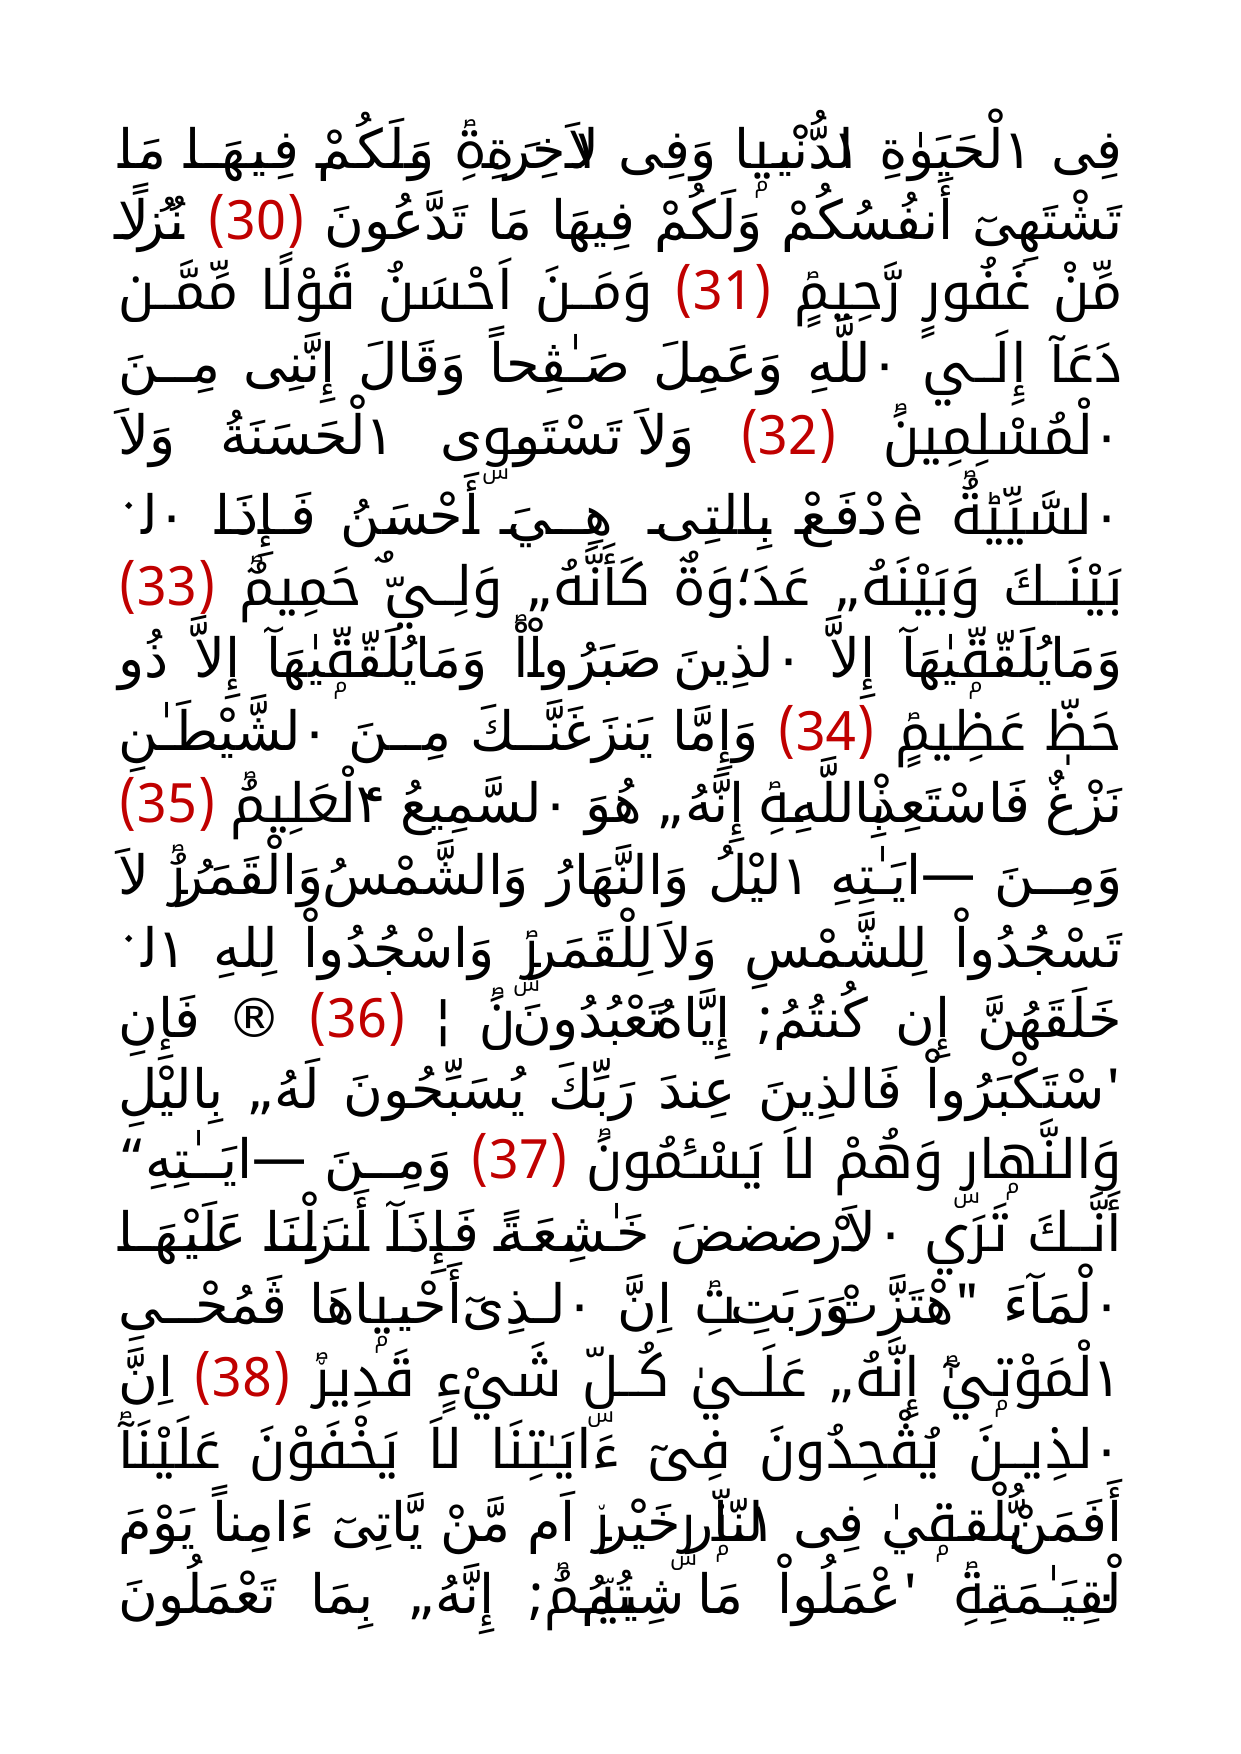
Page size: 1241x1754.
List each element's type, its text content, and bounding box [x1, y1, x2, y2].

text بِسْمِ ۱للَّهِ ۱لرَّحْمَـٰنِ ۱لرَّحِيمِ حۭمِٓؐ تَنزۣيلٌ مِّنَ ۰لرَّحْمَـٰنِ ۱لرَّحِيمِ (1) كِتَـٰبٌ فُصِّلَتَ —ايَـٰتُهُ„ قُرْءَاناٗ عَرَبِيّاً لِّقَوْمٍ يَعْلَمُونَ (2) بَشِيراً وَنَذِيراًؐ فَأَعْرَضضضَ أَكْثَرُهُمْ فَهُمْ لاَ يَسْمَعُونَؐ (3) وَقَالُواْ قُلُوبُنَا فِىٓ أَكِنَّةٍ مِّمَّا تَدْعُونَآ إِلَيْهِ وَفِىٓ ءَاذَانِنَا وَقْرٌ وَمِـنۢ بَــيْنِنَا وَبَيْنِــكَ حِجَابٌ فَاعْمَلِ اِنَّنَا عَـٰمِلُونَؐ (4) قُلِ اِنَّمَآ أَنَا بَشَرٌ مِّثْلُكُمْ يُوحۭيٰٓ إِلَيَّ أَنَّمَآ إِچَهُكُمُ; إِچَهٌ وَ؛حِدٌ فَاسْتَقِيمُوٓاْ إِلَيْهِ وَاسْتَغْفِرُوهُؐ وَوَيْلٌ لِّلْمُشْرۣكِينَ (5) ۰لذِيــنَ لاَ يُوتُونَ ۰لزَّكَوٰةَ وَهُم بِالاَخِرَةِ هُمْ كَـٰفِرُونَؐ (6) إِنَّ ۰لذِيــنَ ءَامَنُواْ وَعَمِلُواْ ۴ڤصَّـٰڤِحَـٰتِ لَهُمُ; أَجْر٘ غَيْرُ مَمْنُونٍؐ (7) ¥ قُلَ اَئنَّكُمْ لَتَكْفُرُونَ بِاﻟ﮲ خَلَــقَ ۰لاَرْضَ فِى يَوْمَيْنِ وَتَجْعَلُونَ لَهُ; أَندَاداًؐ ذَ؛لِــكَ رَبُّ ۴لْعَـٰلَمِينَؐ (8) وَجَعَلَ فِيهَا رَوَ؛سِيَ مِن فَوْقِهَا وَبَـٰرَكككَ فِيهَا وَقَدَّرَ فِيهَآ أَقْوَ؛تَهَا فِىٓ أَرْبَعَةِ أَيَّامٍ سَوَآءً لِّلسَّآئِـلِينَؐ (9) ثُمَّ "سْتَوۭيٰٓ إِلَــي ۰لسَّمَآءِ وَهِــيَ دُخَانٌ فَقَالَ لَهَا وَلِلاَرْضِ 'يتِيَا طَوْعاٗ اَوْ كَرْهاًؐ قَالَتَآ أَتَيْنَا طَآئِعِينَؐ (10) فَقَضۭيٰهُــنَّ سَبْعَ سَمَـٰوَاتٍ فِى يَوْمَيْنِ وَأَوْحۭيٰ فِى كُــلّۣ سَمَآءٖ اَمْرَهَاؐ وَزَيَّنَّا ۰لسَّمَآءَ ۰لدُّنْيۭا بِمَصَـٰبِيحَؐ وَحِفْظاًؐ ذَ؛لِــكَ تَقْدِيرُ ۴لْعَزۣيزۣ ۱لْعَلِيمِؐ (11) فَإِنَ اَعْرَضُواْ فَقُــلَ اَنذَرْتُكُمْ صَـٰعِقَةً مِّثْــلَ صَـٰعِقَةِ عَادٍ وَثَمُودَ (12) إِذْ جَآءَتْهُمُ ۴لرُّسُلُ مِنۢ بَيْنِ أَيْدِيهِمْ وَمِــنْ خَلْفِهِمُ; أَلاَّ تَعْبُدُوٓاْ إِلاَّ ۰للَّهَؐ قَالُواْ لَوْ شَآءَ رَبُّنَا لَأَنزَلَ مَلَئِكَةً فَإِنَّا بِمَآ ٱُرْسِلْتُم بِهِ” كَـٰفِرُونَؐ (13) فَأَمَّا عَادٌ فَاسْتَكْبَرُواْ فِى ۱لاَرْضِ بِغَيْرۣ ۱لْحَقِّ وَقَالُواْ مَــنَ اَشَدُّ مِنَّا قُوَّةٗؐ اَوَلَمْ يَرَوَاْ اَنَّ ۰للَّهَ ۰ﻟ﮲ خَلَقَهُمْ هُوَ أَشَدُّ مِنْهُمْ قُوَّةًؐ وَكَانُواْ بِـَٔايَـٰتِنَا يَجْحَدُونَؐ (14) فَأَرْسَلْنَا عَلَيْهِمْ رۣيحاً صَرْصَراً فِىٓ أَيَّامٍ نَّحْسَاتٍ لِّنُذِيقَهُمْ عَذَابَ ۰لْخِزْيِ فِى ۱لْحَيَوٰةِ ۱لدُّنْيۭاؐ وَلَعَذَابُ ۴لاَخِرَةِ أَخْزۭيٰ وَهُمْ لاَ يُنصَرُونَؐ (15) ® وَأَمَّا ثَمُودُ فَهَدَيْنَـٰهُمْ فَاسْتَحَبُّواْ ۴لْعَمۭــيٰ عَلَــي ۰لْهُدۭيٰ فَأَخَذَتْهُمْ صَـٰعِقَةُ ۴لْعَذَابِ ۱لْهُونِ بِمَا كَانُواْ يَكْسِبُونَؐ (16) وَنَجَّيْنَا ۰لذِيــنَ ءَامَنُواْ وَكَانُواْ يَتَّقُونَؐ (17) وَيَوْمَ نَحْشُرُ أَعْدَآءَ ۰للَّهِ إِلَي ۰لنّۭارۣ فَهُمْ يُوزَعُونَؐ (18) حَتَّيٰٓ إِذَا مَا جَآءُوهَا شَهِدَ عَلَيْهِمْ سَمْعُهُمْ وَأَبْصَـٰرُهُمْ وَجُلُودُهُم بِمَا كَانُواْ يَعْمَلُونَؐ (19) وَقَالُواْ لِجُلُودِهِمْ لِمَ شَهِدتُّمْ عَلَيْنَاؐ قَالُوٓاْ أَنطَقَنَا ۰للَّهُ ۴ﻟـذِىٓ أَنطَــقَ كُلَّ شَيْءٍؐ وَهُوَ خَلَقَكُمُ; أَوَّلَ مَرَّةٍ وَإِلَيْهِ تُرْجَعُونَؐ (20) وَمَا كُنتُمْ تَسْتَتِرُونَ أَنْ يَّشْهَدَ عَلَيْكُمْ سَمْعُكُمْ وَلآَ أَبْصَـٰرُكُمْ وَلاَ جُلُودُكُمْؐ وَچَكِن ظَنَنتُمُ; أَنَّ ۰للَّهَ لاَ يَعْلَمُ كَثِيراً مِّمَّا تَعْمَلُونَؐ (21) وَذَ؛لِكُمْ ظَنُّكُمُ ۴ﻟ﮲ ظَنَنتُم بِرَبِّكُمُ; أَرْدۭيٰكُمْ فَأَصْبَحْتُم مِّــنَ ۰لْخَـٰسِرۣينَؐ (22) فَإِنْ يَّصْبِرُواْ فَالنَّارُ مَثْويً لَّهُمْؐ وَإِنْ يَّسْتَعْتِبُواْ فَمَا هُم مِّــنَ ۰لْمُعْتَبِينَؐ (23) © وَقَيَّضْنَا لَهُمْ قُرَنَآءَ فَزَيَّنُواْ لَهُم مَّا بَيْنَ أَيْدِيهِمْ وَمَا خَلْفَهُمْؐ وَحَقَّ عَلَيْهِمُ ۴لْقَوْلُ فِىٓ ٱُمَمٍ قَدْ خَلَتْ مِــن قَـبْلِهِم مِّنَ ۰لْجِنِّ وَالِانسِؐ إِنَّهُمْ كَانُواْ خَـٰسِرۣينَؐ (24) وَقَالَ ۰لذِيــنَ كَفَرُواْ لاَ تَسْمَعُواْ لِهَـٰذَا ۰لْقُرْءَانِ وَالْغَوْاْ فِيهِ لَعَلَّكُمْ تَغْلِبُونَؐ (25) فَلَنُذِيقَنَّ ۰لذِيــنَ كَفَرُواْ عَذَاباً شَدِيداً وَلَنَجْزۣيَنَّهُمُ; أَسْوَأَ ۰ﻟ﮲ كَانُواْ يَعْمَلُونَؐ (26) ذَ؛لِــكَ جَزَآءُ اَ۬عْدَآءِ ۱للَّهِ ۱لنَّارُؐ لَهُمْ فِيهَا دَارُ ۴لْخُلْدِؐ جَزَآءَۢ بِمَا كَانُواْ بِـَٔايَـٰتِنَا يَجْحَدُونَؐ (27) وَقَالَ ۰لذِينَ كَفَرُواْ رَبَّنَآ أَرۣنَا ۰لذَيْــنۣ أَضَچَّـنَا مِــنَ ۰لْجِنِّ وَالِانسِ نَجْعَلْهُمَا تَحْتَ أَقْدَامِنَا لِيَكُونَا مِــنَ ۰لاَسْفَلِينَؐ (28) إِنَّ ۰لذِيــنَ قَالُواْ رَبُّنَا ۰للَّهُ ثُمَّ "سْتَقَـٰمُواْ تَتَنَزَّلُ عَلَيْهِمُ ۴لْمَلَئِكَةُ أَلاَّ تَخَافُواْ وَلاَ تَحْزَنُواْ وَأَبْشِرُواْ بِالْجَنَّةِ ۱لتِى كُنتُمْ تُوعَدُونَؐ (29) نَحْنُ أَوْلِيَآؤُكُمْ فِى ۱لْحَيَوٰةِ ۱لدُّنْيۭا وَفِى ۱لاَخِرَةِؐ وَلَكُمْ فِيهَا مَا تَشْتَهِىٓ أَنفُسُكُمْ وَلَكُمْ فِيهَا مَا تَدَّعُونَ (30) نُزُلًا مِّنْ غَفُورٍ رَّحِيمٍؐ (31) وَمَــنَ اَحْسَنُ قَوْلًا مِّمَّــن دَعَآ إِلَــي ۰للَّهِ وَعَمِلَ صَـٰڤِحاً وَقَالَ إِنَّنِى مِــنَ ۰لْمُسْلِمِينَؐ (32) وَلاَ تَسْتَوۣى ۱لْحَسَنَةُ وَلاَ ۰لسَّيِّيؕةُؐ èدْفَعْ بِالتِى هِــيَ أَحْسَنُ فَـإِذَا ۰ﻟ﮲ بَيْنَــكَ وَبَيْنَهُ„ عَدَ؛وَةٌ كَأَنَّهُ„ وَلِــيّﹲ حَمِيمٌؐ (33) وَمَا يُلَقّۭيٰهَآ إِلاَّ ۰لذِينَ صَبَرُواْؐ وَمَا يُلَقّۭيٰهَآ إِلاَّ ذُو حَظّٖ عَظِيمٍؐ (34) وَإِمَّا يَنزَغَنَّــكَ مِــنَ ۰لشَّيْطَـٰنِ نَزْغٌ فَاسْتَعِذْ بِاللَّهِؐ إِنَّهُ„ هُوَ ۰لسَّمِيعُ ۴لْعَلِيمُؐ (35) وَمِــنَ —ايَـٰتِهِ ۱ليْلُ وَالنَّهَارُ وَالشَّمْسُ وَالْقَمَرُؐ لاَ تَسْجُدُواْ لِلشَّمْسِ وَلاَ لِلْقَمَرۣؐ وَاسْجُدُواْ لِلهِ ۱ﻟ﮲ خَلَقَهُنَّ إِن كُنتُمُ; إِيَّاهُ تَعْبُدُونَؐ ¦ (36) ® فَإِنِ 'سْتَكْبَرُواْ فَالذِينَ عِندَ رَبِّكَ يُسَبِّحُونَ لَهُ„ بِاليْلِ وَالنَّهۭارۣ وَهُمْ لاَ يَسْـَٔمُونَؐ (37) وَمِــنَ —ايَــٰتِهِ“ أَنَّــكَ تَرَي ۰لاَرْضضضَ خَـٰشِعَةً فَإِذَآ أَنزَلْنَا عَلَيْهَا ۰لْمَآءَ "هْتَزَّتْ وَرَبَتِؐ اِنَّ ۰ﻟـذِىٓ أَحْيۭاهَا ڤَمُحْــىِ ۱لْمَوْتۭيٰٓؐ إِنَّهُ„ عَلَــيٰ كُــلّۣ شَيْءٍ قَدِير٘ؐ (38) اِنَّ ۰لذِيــنَ يُڤْحِدُونَ فِىٓ ءَايَـٰتِنَا لاَ يَخْفَوْنَ عَلَيْنَآؐ أَفَمَنْ يُّلْقۭيٰ فِى ۱لنّۭارۣ خَيْر٘ اَم مَّنْ يَّاتِىٓ ءَامِناً يَوْمَ ۰لْقِيَـٰمَةِؐ 'عْمَلُواْ مَا شِيؔتُمُؐ; إِنَّهُ„ بِمَا تَعْمَلُونَ بَصِير٘ؐ (39) اِنَّ ۰لذِيــنَ كَفَرُواْ بِالذِّكْرۣ لَمَّا جَآءَهُمْ وَإِنَّهُ„ لَكِتَـٰب٘ عَزۣيزٌ (40) لاَّ يَاتِيهِ ۱لْبَـٰطِلُ مِنۢ بَيْـنِ يَدَيْهِ وَلاَ مِــنْ خَلْفِهِؐ” تَنزۣيلٌ مِّنْ حَكِيمٖ حَمِيدٍؐ (41) مَّا يُقَالُ لَــكَ إِلاَّ مَا قَدْ قِيلَ لِلرُّسُلِ مِن قَبْلِــكَؐ إِنَّ رَبَّــكَ لَذُو مَغْفِرَةٍ وَذُو عِقَابٖ اَلِيمٍؐ (42) وَلَوْ جَعَلْنَـٰهُ قُرْءَاناٗ اَعْجَمِيّاً لَّقَالُواْ لَوْلاَ فُصِّلَتَ —ايَـٰتُهُؐ; ءَآعْجَمِيٌّ وَعَرَبِــيٌّؐ قُلْ هُوَ لِلذِيــنَ ءَامَنُواْ هُديً وَشِفَآءٌؐ وَالذِينَ لاَ يُومِنُونَ فِىٓ ءَاذَانِهِمْ وَقْرٌ وَهُوَ عَلَيْهِمْ عَميٗؐ ۷وْلَئِكَ يُنَادَوْنَ مِــن مَّكَانٙ بَعِيدٍؐ (43) وَلَقَدَ —اتَيْنَا مُوسَــي ۰لْكِتَـٰبَ فَاخْتُلِفَ فِيهِؐ وَلَوْلاَ كَلِمَةٌ سَبَقَتْ مِن رَّبِّــكَ لَقُضِيَ بَيْنَهُمْؐ وَإِنَّهُمْ لَفِى شَــكٍّ مِّنْهُ مُرۣيبٍؐ (44) مَّــنْ عَمِــلَ صَـٰڤِحاً فَلِنَفْسِهِؐ” وَمَــنَ اَسَآءَ فَعَلَيْهَاؐ وَمَا رَبُّــكَ بِظَچَّمٍ لِّلْعَبِيدِؐ (45) ¤ إِلَيْهِ يُرَدُّ عِلْمُ ۴لسَّاعَةِؐ وَمَا تَخْرُجُ مِن ثَمَرَ؛تٍ مِّــنَ اَكْمَامِهَا وَمَا تَحْمِلُ مِنُ ۷نثۭيٰ وَلاَ تَضَعُ إِلاَّ بِعِلْمِهِؐ” وَيَوْمَ يُنَادِيهِمُ; أَيْنَ شُرَكَآءِى قَالُوٓاْ ءَاذَنَّـٰــكَ مَامِنَّا مِــن شَهِيدٍؐ (46) وَضَــلَّ عَنْهُم مَّا كَانُواْ يَدْعُونَ مِــن قَبْلُ وَظَنُّواْؐ مَا لَهُم مِّن مَّحِيصٍؐ (47) لاَّ يَسْـَٔمُ ۴لِانسَـٰنُ مِن دُعَآءِ ۱لْخَيْرۣؐ وَإِن مَّسَّهُ ۴لشَّرُّ فَيَـُٔوسسسٌ قَنُوطٌؐ (48) وَلَـئِــنَ اَذَقْنَـٰهُ رَحْمَةً مِّنَّا مِـنۢ بَعْدِ ضَرَّآءَ مَسَّتْهُ لَيَقُولَنَّ هَـٰذَا لِى وَمَآ أَظُــنُّ ۴لسَّاعَةَ قَآئِمَةً وَلَئِن رُّجِعْتُ إِلَيٰ رَبِّيَ إِنَّ لِى عِندَهُ„ ڤَڤْحُسْنۭـيٰؐ فَلَنُنَبِّيؕــنَّ ۰لذِيــنَ كَفَرُواْ بِمَا عَمِلُواْ وَلَنُذِيقَنَّهُم مِّــنْ عَذَابٖ غَلِيظٍؐ (49) وَإِذَآ أَنْعَمْنَا عَلَي ۰لِانسَـٰــنۣ أَعْرَضَ وَنَـۭٔا بِجَانِبِهِؐ” وَإِذَا مَسَّهُ ۴لشَّرُّ فَذُو دُعَآءٖ عَرۣيضٍؐ (50) قُلَ اَرَ×يْتُمُ; إِن كَانَ مِنْ عِندِ ۱للَّهِ ثُمَّ كَفَرْتُم بِهِ” مَــنَ اَضَـلُّ مِمَّنْ هُوَ فِى شِقَاقٙ بَعِيدٍؐ (51) سَنُرۣيهِمُ; ءَايَـٰتِنَا فِى ۱لاَفَاقِ وَفِىٓ أَنفُسِهِمْ حَتَّـيٰ يَتَبَيَّــنَ لَهُمُ; أَنَّهُ ۴لْحَقُّؐ أَوَلَمْ يَكْفِ بِرَبِّكَ أَنَّهُ„ عَلَــيٰ كُـلِّ شَيْءٍ شَهِيد٘ؐ (52) اَلٓاَ إِنَّهُمْ فِى مِرْيَةٍ مِّن لِّقَآءِ رَبِّهِمُؐ; أَلآَ إِنَّهُ„ بِكُـلِّ شَيْءٍ مُّحِيط٘ (53) [118, 118, 1122, 1635]
